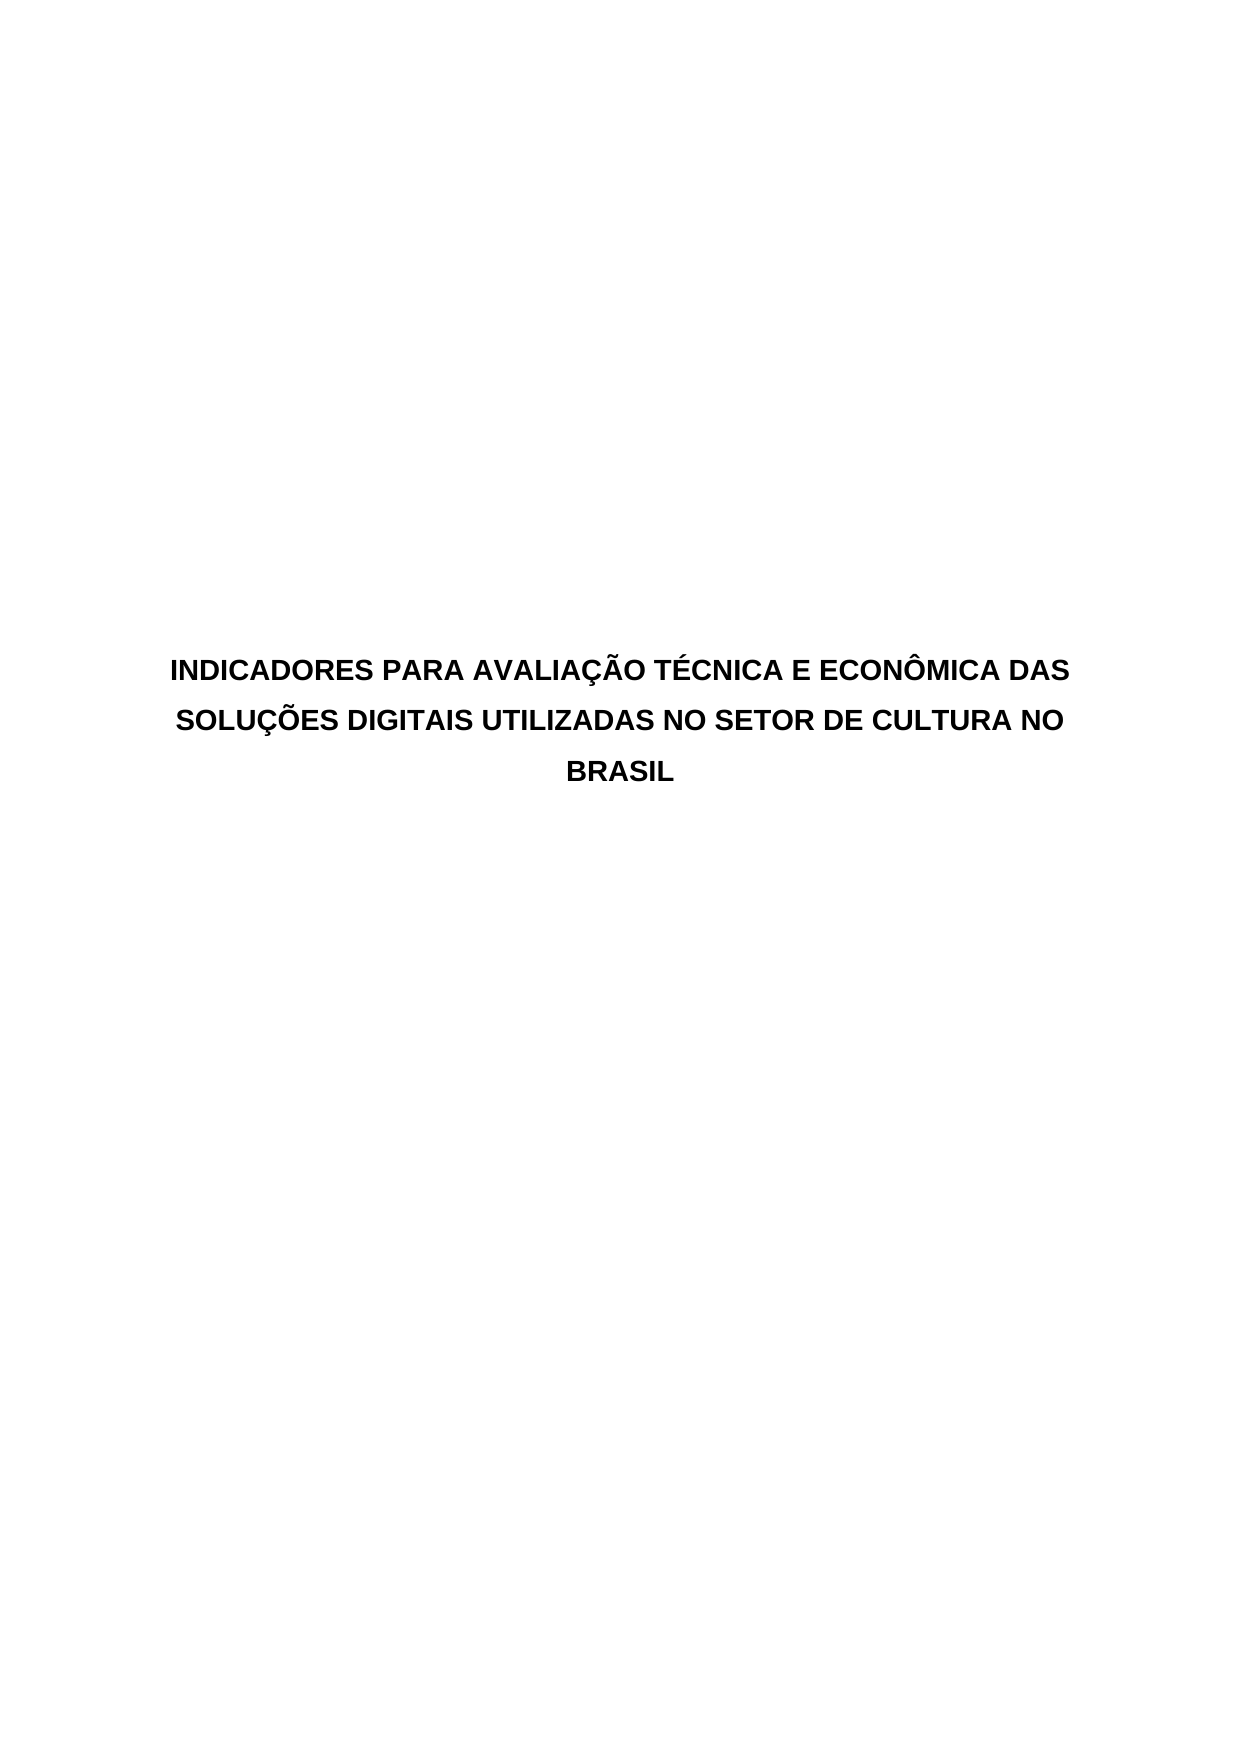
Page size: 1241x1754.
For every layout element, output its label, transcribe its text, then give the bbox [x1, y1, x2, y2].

subtitle INDICADORES PARA AVALIAÇÃO TÉCNICA E ECONÔMICA DAS SOLUÇÕES DIGITAIS UTILIZADAS NO SETOR DE CULTURA NO BRASIL [150, 653, 1090, 787]
